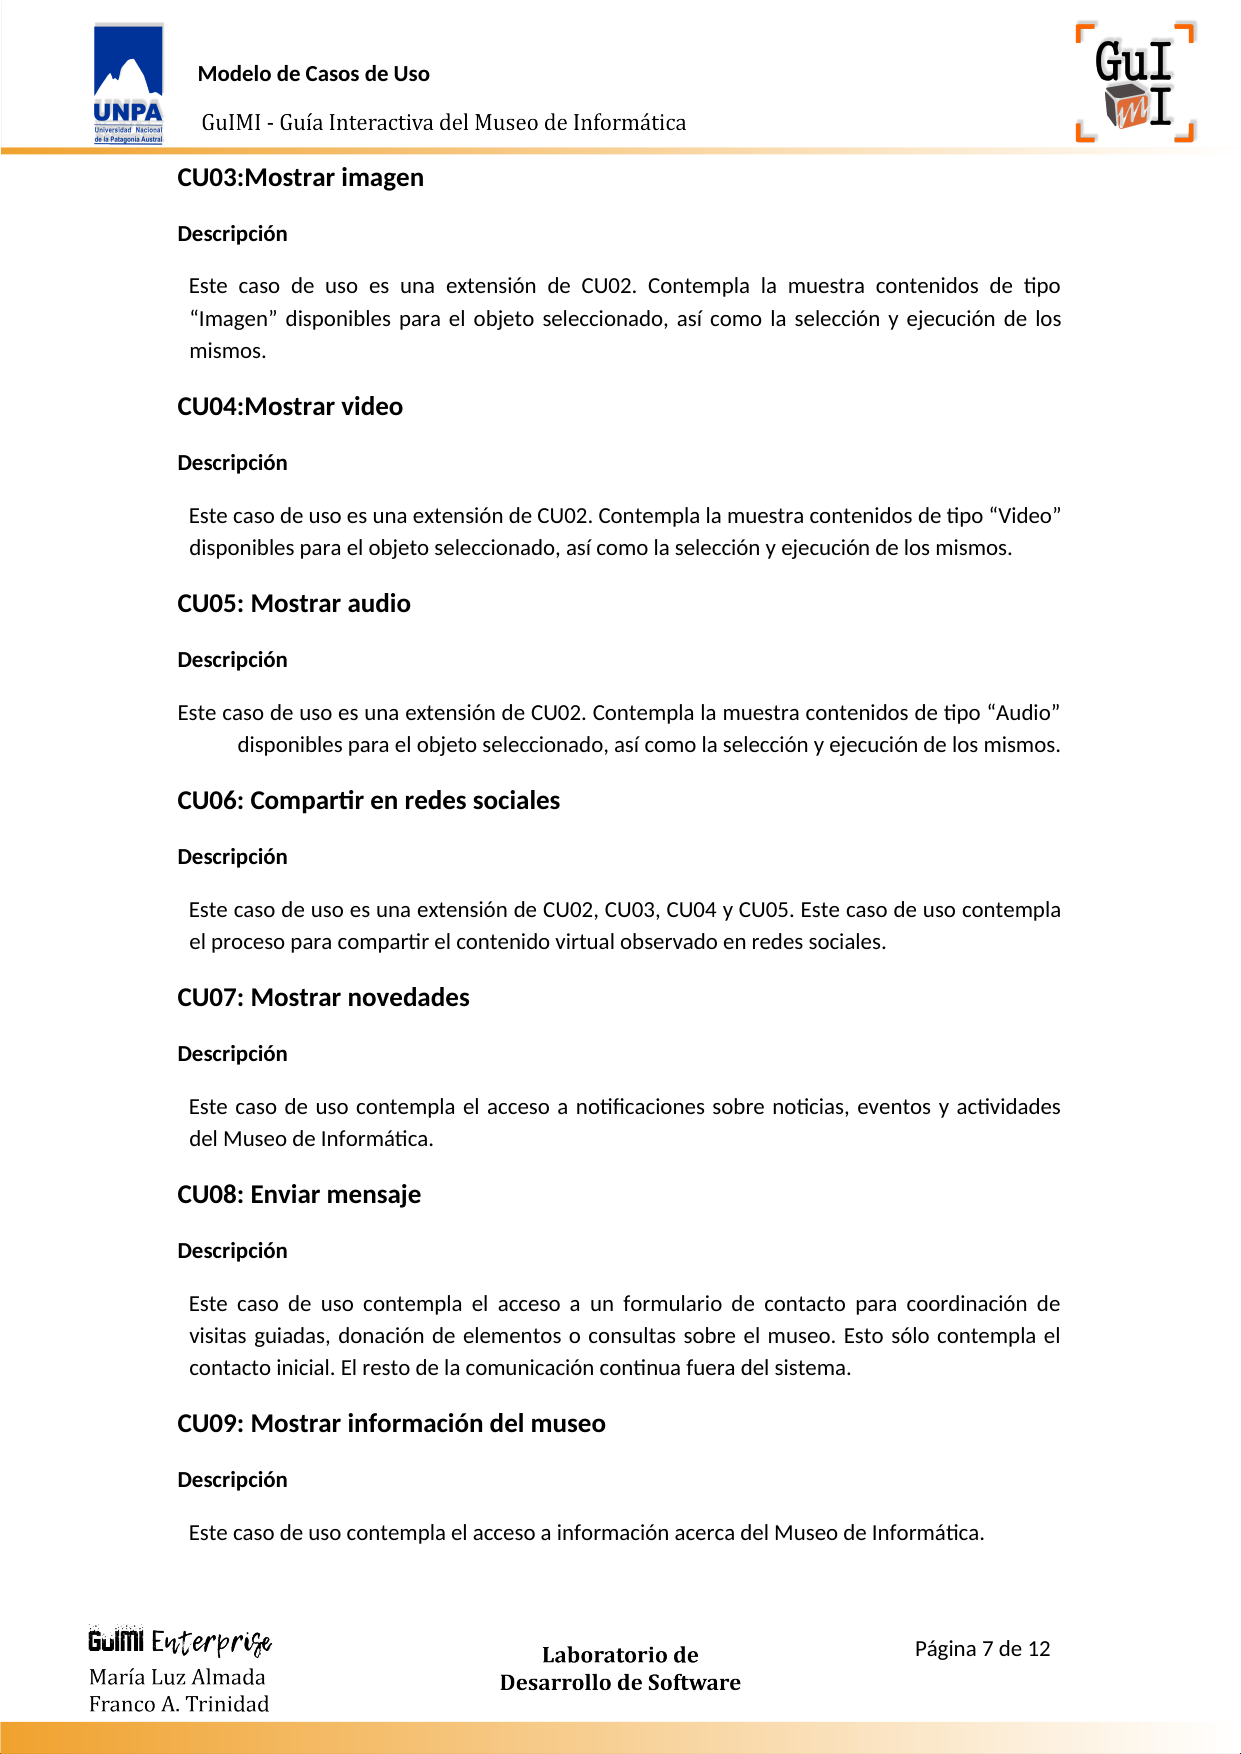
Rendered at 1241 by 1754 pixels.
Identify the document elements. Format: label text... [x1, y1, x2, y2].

subtitle CU04:Mostrar video [177, 389, 1063, 422]
text Este caso de uso es una extensión de CU02, CU03, CU04 y CU05. Este caso de uso contempla el proceso para compartir el contenido virtual observado en redes sociales. [188, 895, 1063, 955]
text Este caso de uso contempla el acceso a un formulario de contacto para coordinación de visitas guiadas, donación de elementos o consultas sobre el museo. Esto sólo contempla el contacto inicial. El resto de la comunicación continua fuera del sistema. [188, 1289, 1063, 1381]
subtitle Descripción [177, 1465, 1063, 1493]
picture [0, 0, 1241, 155]
subtitle Descripción [177, 448, 1063, 476]
subtitle CU06: Compartir en redes sociales [177, 783, 1063, 816]
subtitle Descripción [177, 842, 1063, 870]
text Este caso de uso es una extensión de CU02. Contempla la muestra contenidos de tipo “Video” disponibles para el objeto seleccionado, así como la selección y ejecución de los mismos. [188, 501, 1063, 561]
subtitle CU03:Mostrar imagen [177, 160, 1063, 193]
text Este caso de uso contempla el acceso a información acerca del Museo de Informática. [188, 1518, 1063, 1546]
subtitle Descripción [177, 1039, 1063, 1067]
text Este caso de uso es una extensión de CU02. Contempla la muestra contenidos de tipo “Imagen” disponibles para el objeto seleccionado, así como la selección y ejecución de los mismos. [188, 272, 1063, 364]
subtitle Este caso de uso es una extensión de CU02. Contempla la muestra contenidos de tipo “Audio” disponibles para el objeto seleccionado, así como la selección y ejecución de los mismos. [177, 698, 1063, 758]
subtitle Descripción [177, 645, 1063, 673]
subtitle Descripción [177, 1236, 1063, 1264]
subtitle CU08: Enviar mensaje [177, 1177, 1063, 1210]
picture [0, 1613, 1241, 1754]
subtitle CU07: Mostrar novedades [177, 980, 1063, 1013]
subtitle Descripción [177, 219, 1063, 247]
text Este caso de uso contempla el acceso a notificaciones sobre noticias, eventos y actividades del Museo de Informática. [188, 1092, 1063, 1152]
subtitle CU09: Mostrar información del museo [177, 1406, 1063, 1439]
subtitle CU05: Mostrar audio [177, 586, 1063, 619]
